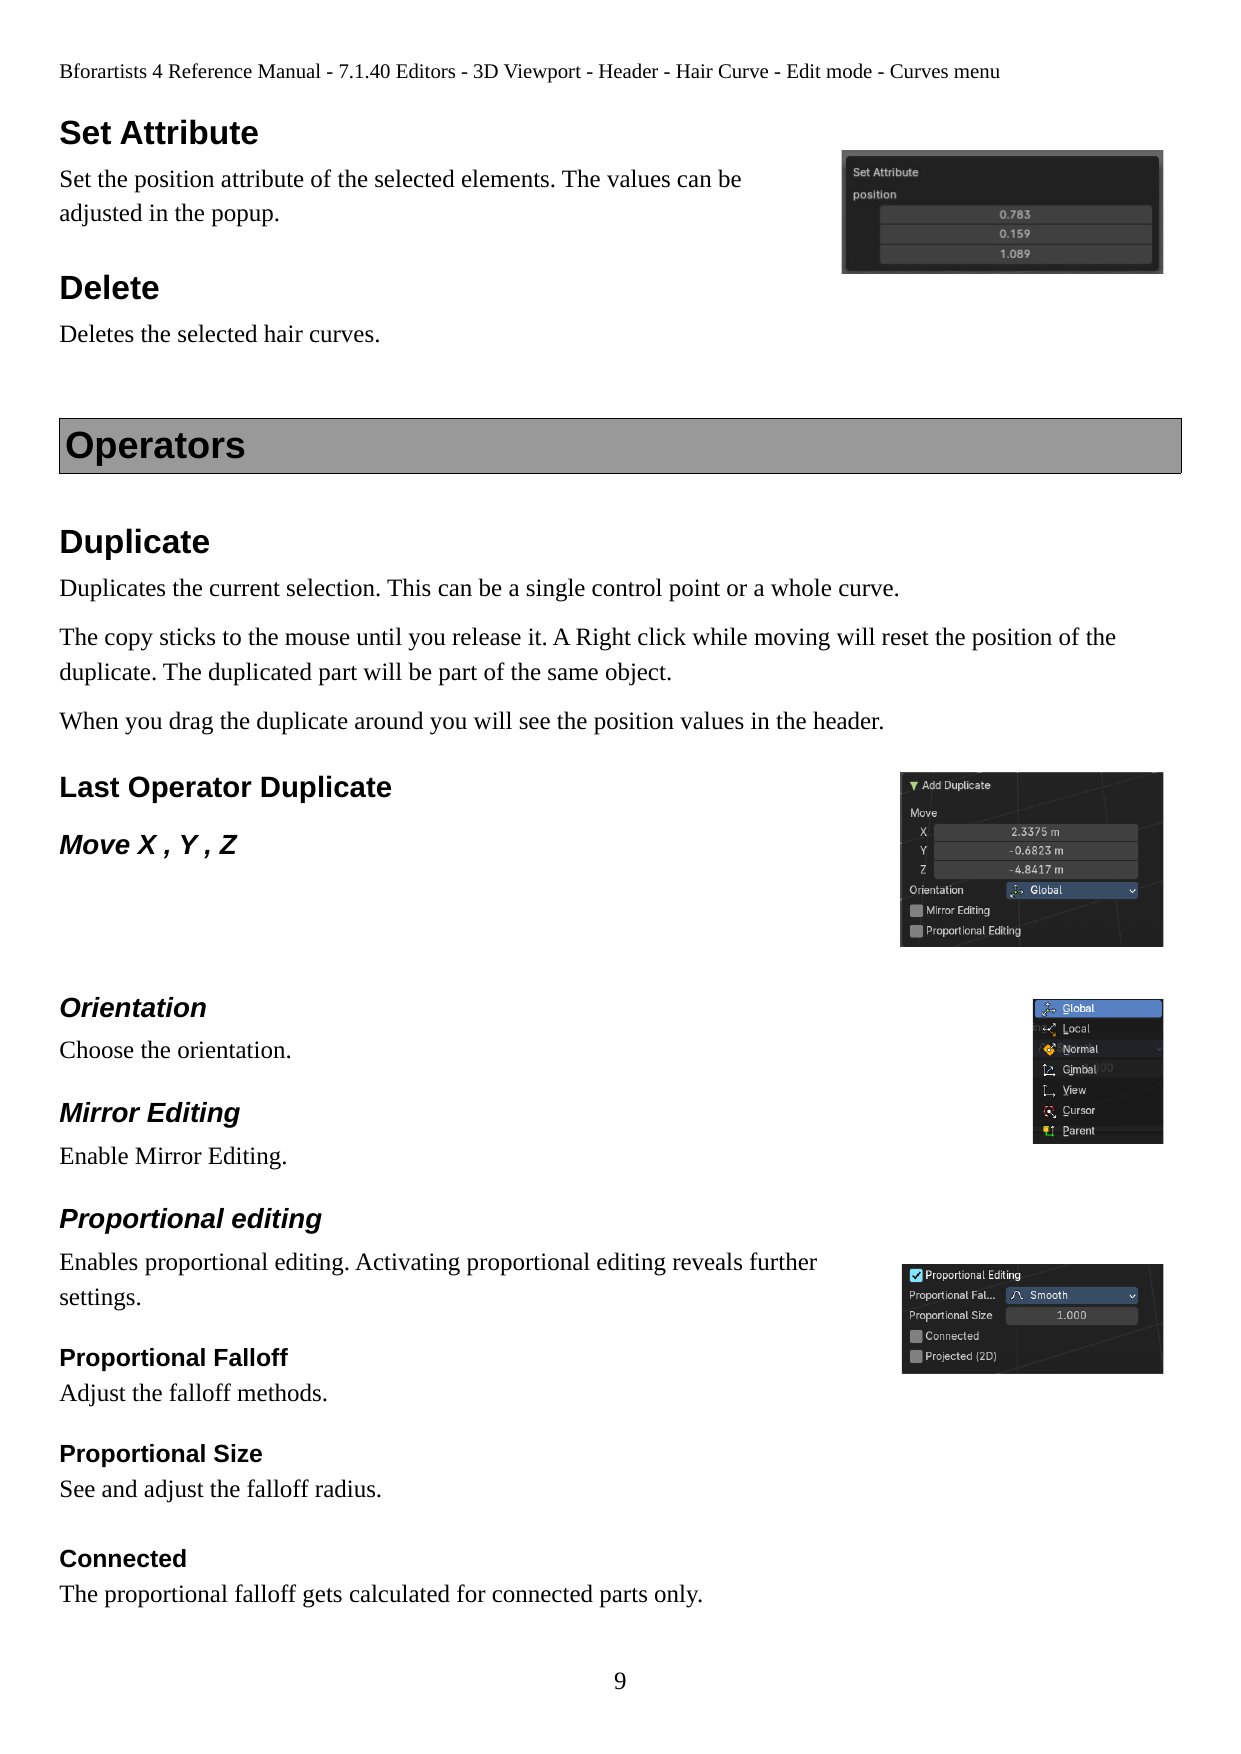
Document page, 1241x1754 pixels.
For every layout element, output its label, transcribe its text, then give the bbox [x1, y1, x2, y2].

subtitle Move X , Y , Z [59, 828, 900, 860]
text The copy sticks to the mouse until you release it. A Right click while moving will reset the position of the duplicate. The duplicated part will be part of the same object. [59, 622, 1181, 686]
table_header Operators [60, 419, 1181, 473]
text Enables proportional editing. Activating proportional editing reveals further settings. [59, 1247, 1181, 1310]
subtitle Connected [59, 1544, 1181, 1573]
subtitle [1164, 1343, 1181, 1372]
picture [900, 772, 1164, 947]
subtitle Proportional editing [59, 1203, 1181, 1235]
subtitle [1164, 1097, 1181, 1129]
text Set the position attribute of the selected elements. The values can be adjusted in the popup. [59, 164, 841, 227]
text Deletes the selected hair curves. [59, 319, 1181, 348]
subtitle Mirror Editing [59, 1097, 1032, 1129]
subtitle Duplicate [59, 522, 1181, 561]
subtitle [1164, 828, 1181, 860]
subtitle Proportional Size [59, 1439, 1181, 1468]
subtitle Delete [59, 268, 1181, 307]
subtitle Last Operator Duplicate [59, 770, 1181, 803]
text When you drag the duplicate around you will see the position values in the header. [59, 706, 1181, 735]
text See and adjust the falloff radius. [59, 1474, 1181, 1503]
subtitle Set Attribute [59, 113, 1181, 151]
text Duplicates the current selection. This can be a single control point or a whole curve. [59, 573, 1181, 602]
picture [841, 150, 1164, 274]
text Adjust the falloff methods. [59, 1378, 1181, 1407]
text [1164, 1035, 1181, 1064]
subtitle Orientation [59, 991, 1181, 1023]
picture [901, 1264, 1164, 1374]
subtitle Proportional Falloff [59, 1343, 901, 1372]
picture [1032, 999, 1164, 1144]
text The proportional falloff gets calculated for connected parts only. [59, 1579, 1181, 1608]
text Enable Mirror Editing. [59, 1141, 1181, 1170]
text Choose the orientation. [59, 1035, 1032, 1064]
